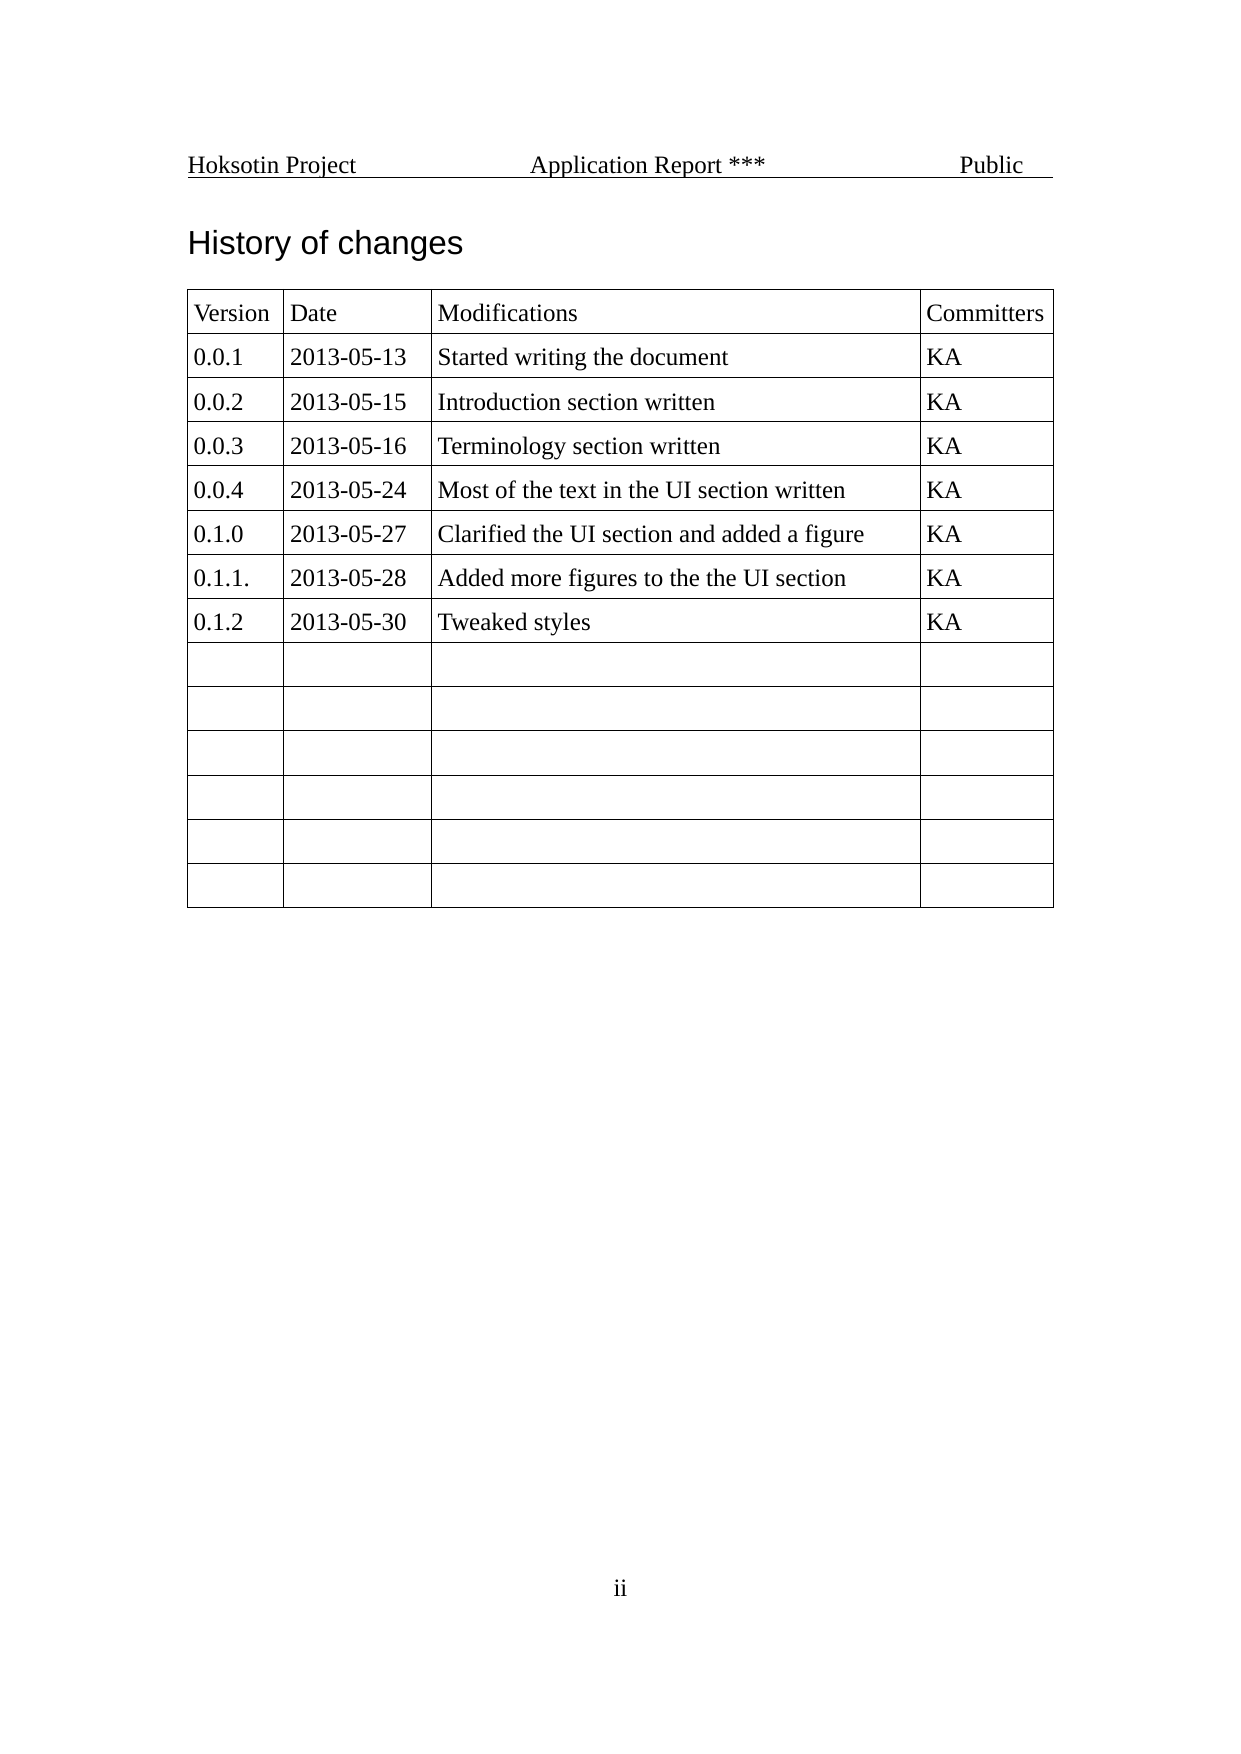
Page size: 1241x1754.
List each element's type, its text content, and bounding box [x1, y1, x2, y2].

table_cell 0.0.3 [188, 422, 283, 465]
table_cell [188, 776, 283, 819]
table_cell KA [921, 511, 1053, 554]
table_header Committers [921, 290, 1053, 333]
table_cell [432, 643, 920, 686]
table_cell Introduction section written [432, 378, 920, 421]
table_cell 2013-05-27 [284, 511, 431, 554]
table_cell 2013-05-30 [284, 599, 431, 642]
table_cell [284, 687, 431, 730]
table_cell [921, 776, 1053, 819]
table_cell 0.0.4 [188, 466, 283, 509]
table_cell 2013-05-13 [284, 334, 431, 377]
table_cell 2013-05-16 [284, 422, 431, 465]
table_cell Most of the text in the UI section written [432, 466, 920, 509]
table_cell Clarified the UI section and added a figure [432, 511, 920, 554]
table_cell 2013-05-24 [284, 466, 431, 509]
table_cell [284, 731, 431, 774]
table_cell 2013-05-15 [284, 378, 431, 421]
table_header Date [284, 290, 431, 333]
table_cell [188, 687, 283, 730]
table_cell KA [921, 555, 1053, 598]
table_cell 2013-05-28 [284, 555, 431, 598]
table_header Version [188, 290, 283, 333]
table_cell [284, 864, 431, 907]
table_cell [432, 864, 920, 907]
table_cell KA [921, 422, 1053, 465]
table_cell [284, 776, 431, 819]
table_cell KA [921, 466, 1053, 509]
table_cell [284, 820, 431, 863]
table_cell [188, 864, 283, 907]
subtitle History of changes [187, 223, 1053, 262]
table_cell 0.1.1. [188, 555, 283, 598]
table_cell 0.1.0 [188, 511, 283, 554]
table_cell KA [921, 599, 1053, 642]
table_cell [921, 864, 1053, 907]
table_cell [432, 687, 920, 730]
table_cell [188, 731, 283, 774]
table_cell 0.1.2 [188, 599, 283, 642]
table_header Modifications [432, 290, 920, 333]
table_cell 0.0.2 [188, 378, 283, 421]
table_cell [921, 687, 1053, 730]
table_cell [432, 731, 920, 774]
table_cell [188, 820, 283, 863]
table_cell KA [921, 334, 1053, 377]
table_cell [921, 731, 1053, 774]
table_cell KA [921, 378, 1053, 421]
table_cell Tweaked styles [432, 599, 920, 642]
table_cell [284, 643, 431, 686]
table_cell Started writing the document [432, 334, 920, 377]
table_cell 0.0.1 [188, 334, 283, 377]
table_cell [432, 776, 920, 819]
table_cell [188, 643, 283, 686]
table_cell [921, 820, 1053, 863]
table_cell Terminology section written [432, 422, 920, 465]
table_cell Added more figures to the the UI section [432, 555, 920, 598]
table_cell [921, 643, 1053, 686]
table_cell [432, 820, 920, 863]
